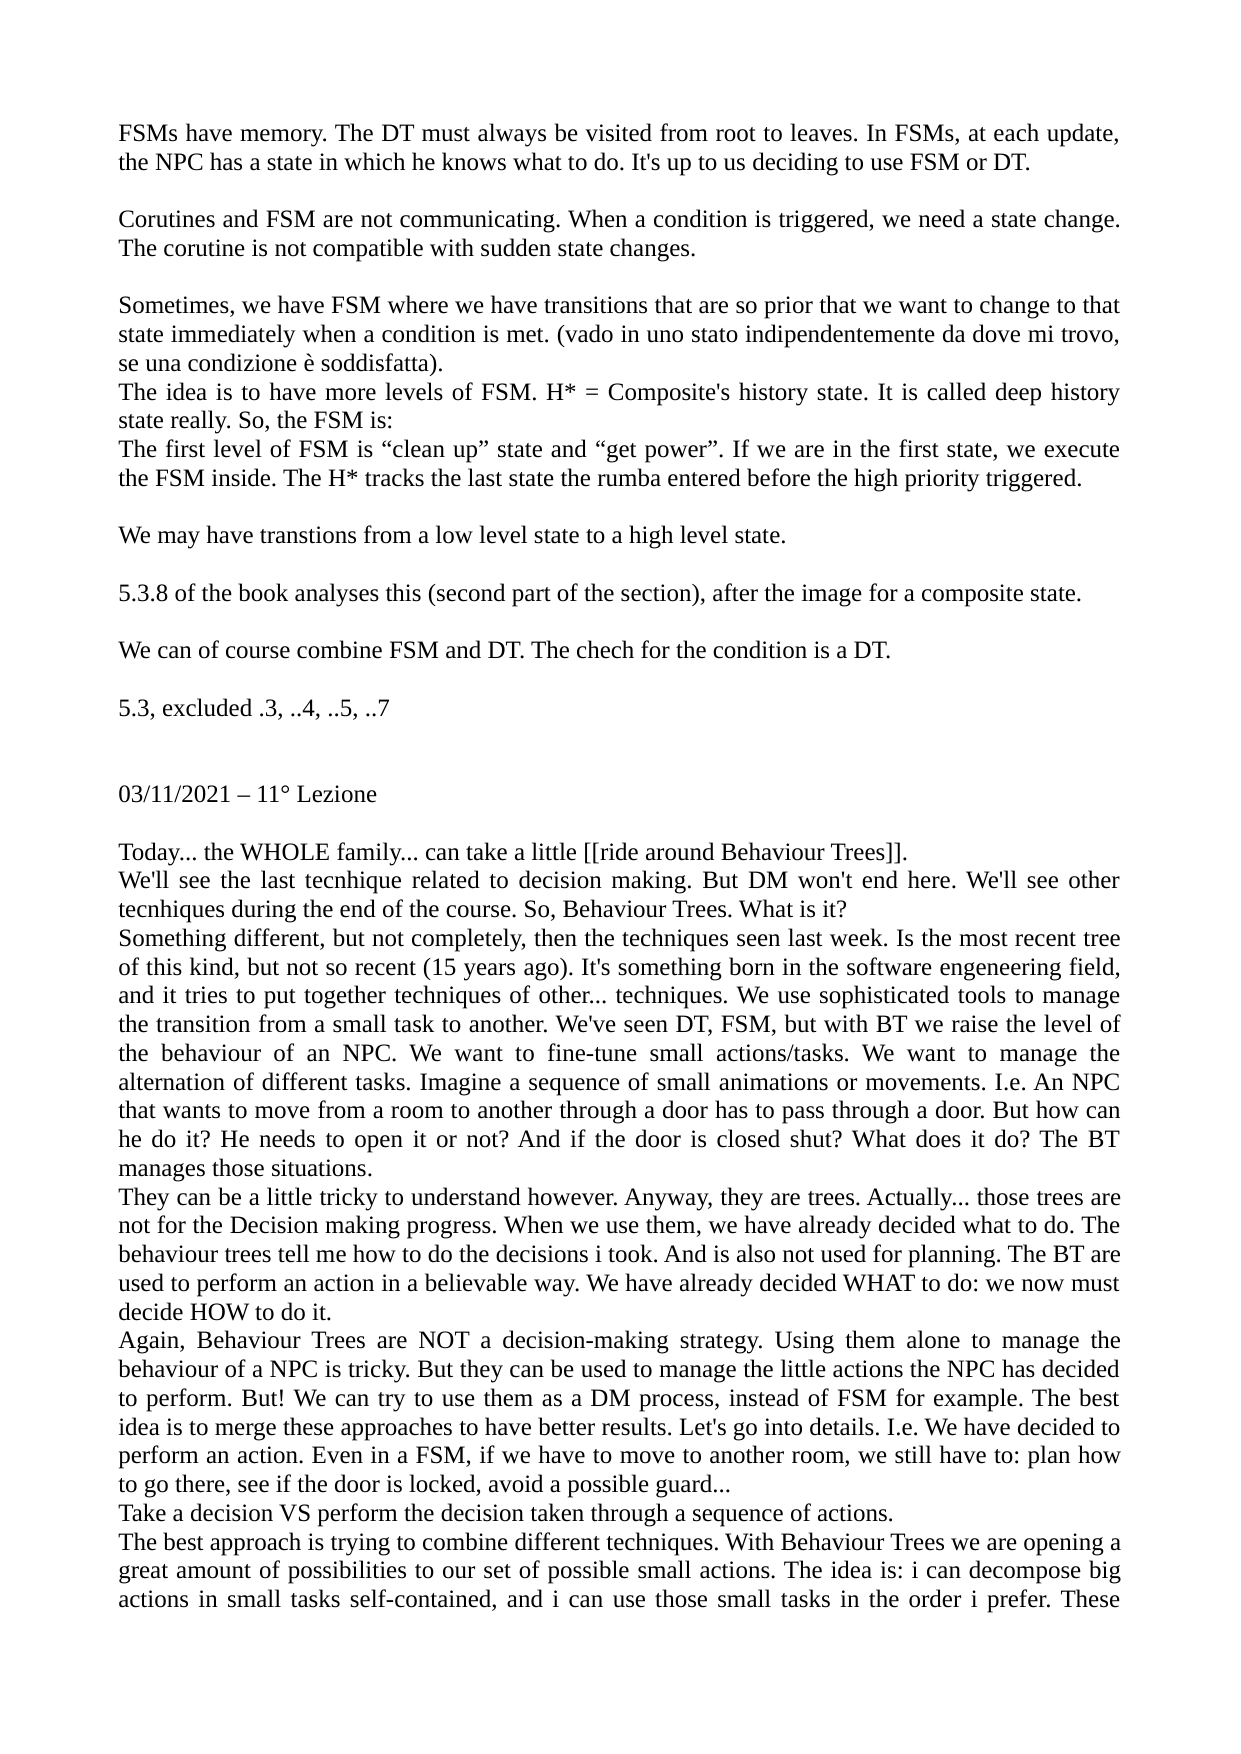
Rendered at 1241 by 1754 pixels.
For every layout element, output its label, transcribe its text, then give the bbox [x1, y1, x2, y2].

text Sometimes, we have FSM where we have transitions that are so prior that we want to change to that state immediately when a condition is met. (vado in uno stato indipendentemente da dove mi trovo, se una condizione è soddisfatta). [118, 291, 1122, 377]
text The first level of FSM is “clean up” state and “get power”. If we are in the first state, we execute the FSM inside. The H* tracks the last state the rumba entered before the high priority triggered. [118, 434, 1122, 492]
text We may have transtions from a low level state to a high level state. [118, 521, 1122, 549]
text The idea is to have more levels of FSM. H* = Composite's history state. It is called deep history state really. So, the FSM is: [118, 377, 1122, 434]
text Something different, but not completely, then the techniques seen last week. Is the most recent tree of this kind, but not so recent (15 years ago). It's something born in the software engeneering field, and it tries to put together techniques of other... techniques. We use sophisticated tools to manage the transition from a small task to another. We've seen DT, FSM, but with BT we raise the level of the behaviour of an NPC. We want to fine-tune small actions/tasks. We want to manage the alternation of different tasks. Imagine a sequence of small animations or movements. I.e. An NPC that wants to move from a room to another through a door has to pass through a door. But how can he do it? He needs to open it or not? And if the door is closed shut? What does it do? The BT manages those situations. [118, 923, 1122, 1182]
text Corutines and FSM are not communicating. When a condition is triggered, we need a state change. The corutine is not compatible with sudden state changes. [118, 204, 1122, 262]
text The best approach is trying to combine different techniques. With Behaviour Trees we are opening a great amount of possibilities to our set of possible small actions. The idea is: i can decompose big actions in small tasks self-contained, and i can use those small tasks in the order i prefer. These [118, 1527, 1122, 1613]
text Today... the WHOLE family... can take a little [[ride around Behaviour Trees]]. [118, 837, 1122, 866]
text 5.3.8 of the book analyses this (second part of the section), after the image for a composite state. [118, 578, 1122, 607]
text Again, Behaviour Trees are NOT a decision-making strategy. Using them alone to manage the behaviour of a NPC is tricky. But they can be used to manage the little actions the NPC has decided to perform. But! We can try to use them as a DM process, instead of FSM for example. The best idea is to merge these approaches to have better results. Let's go into details. I.e. We have decided to perform an action. Even in a FSM, if we have to move to another room, we still have to: plan how to go there, see if the door is locked, avoid a possible guard... [118, 1326, 1122, 1498]
text FSMs have memory. The DT must always be visited from root to leaves. In FSMs, at each update, the NPC has a state in which he knows what to do. It's up to us deciding to use FSM or DT. [118, 118, 1122, 176]
text They can be a little tricky to understand however. Anyway, they are trees. Actually... those trees are not for the Decision making progress. When we use them, we have already decided what to do. The behaviour trees tell me how to do the decisions i took. And is also not used for planning. The BT are used to perform an action in a believable way. We have already decided WHAT to do: we now must decide HOW to do it. [118, 1182, 1122, 1326]
text 03/11/2021 – 11° Lezione [118, 779, 1122, 808]
text We'll see the last tecnhique related to decision making. But DM won't end here. We'll see other tecnhiques during the end of the course. So, Behaviour Trees. What is it? [118, 866, 1122, 923]
text 5.3, excluded .3, ..4, ..5, ..7 [118, 693, 1122, 722]
text We can of course combine FSM and DT. The chech for the condition is a DT. [118, 636, 1122, 664]
text Take a decision VS perform the decision taken through a sequence of actions. [118, 1498, 1122, 1527]
